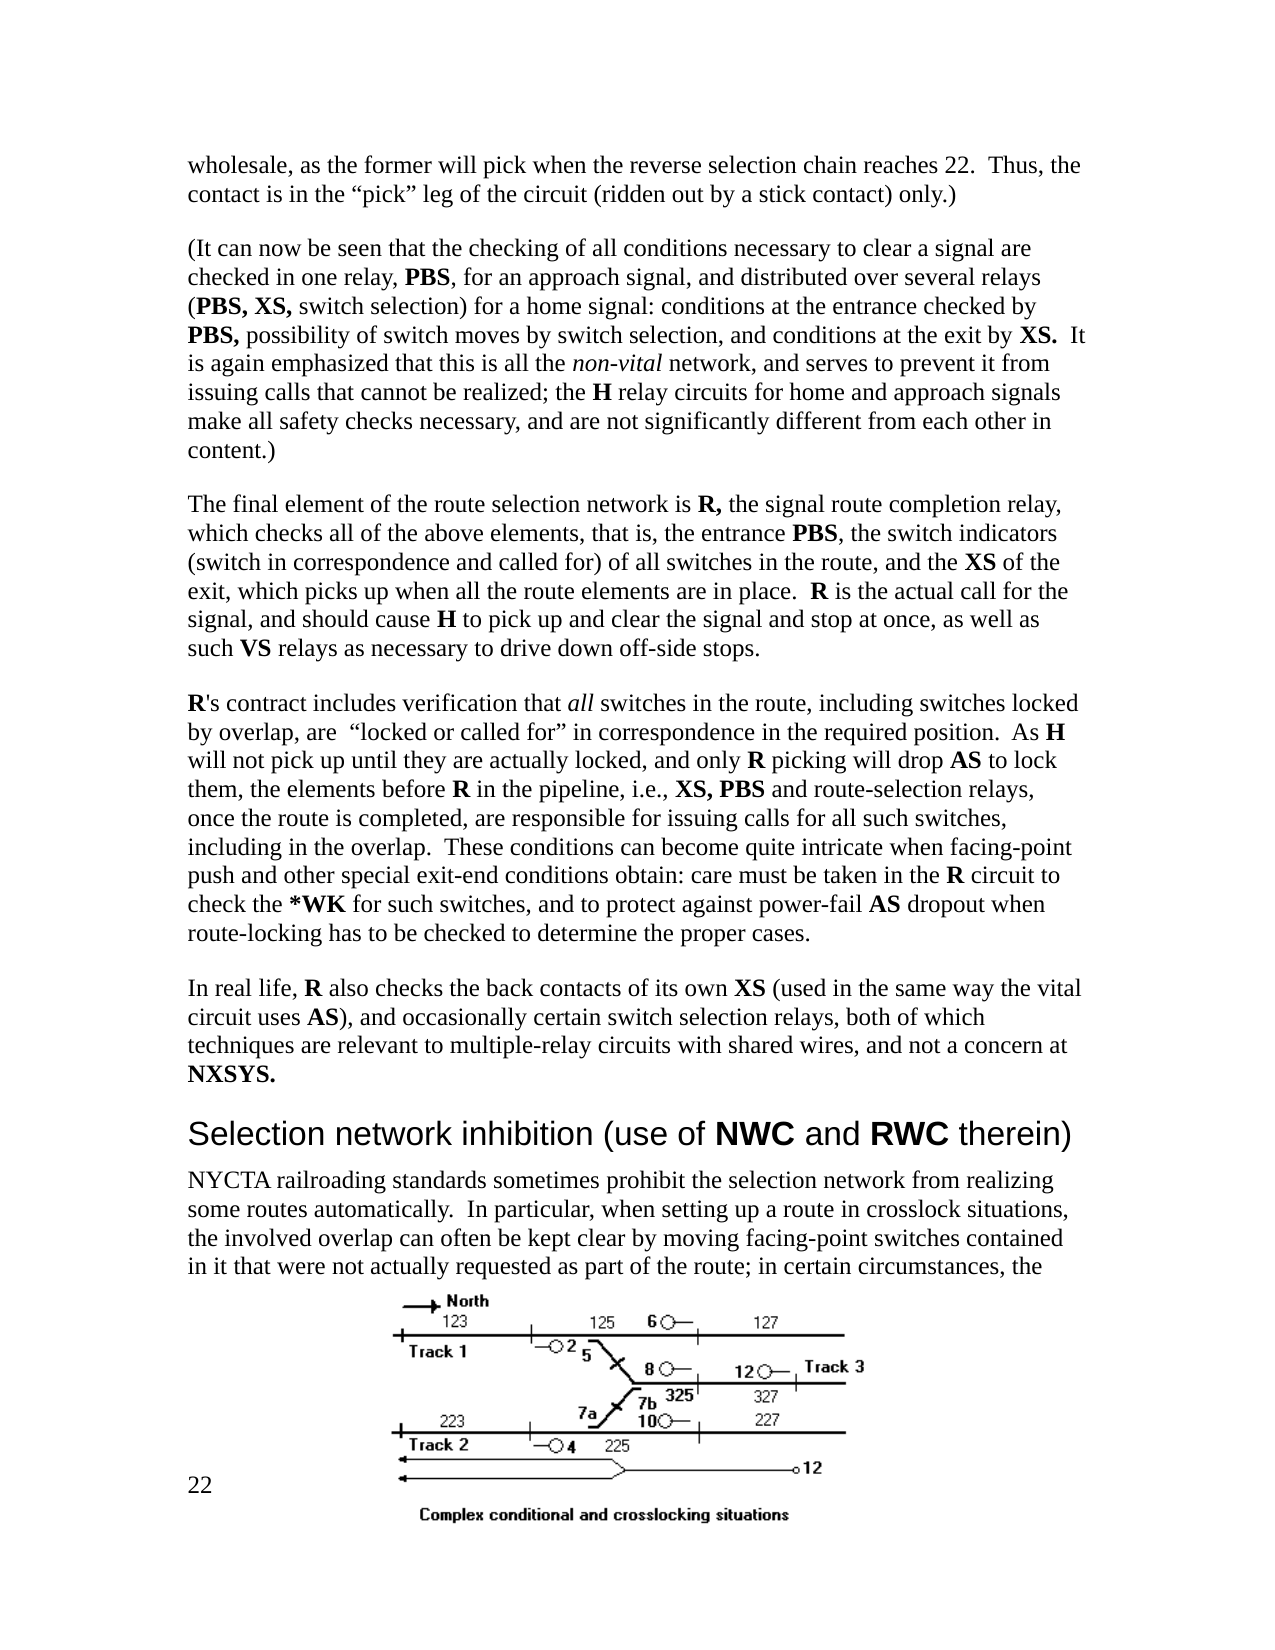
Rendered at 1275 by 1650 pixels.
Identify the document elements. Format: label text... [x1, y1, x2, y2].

text (It can now be seen that the checking of all conditions necessary to clear a signal are checked in one relay, PBS, for an approach signal, and distributed over several relays (PBS, XS, switch selection) for a home signal: conditions at the entrance checked by PBS, possibility of switch moves by switch selection, and conditions at the exit by XS. It is again emphasized that this is all the non-vital network, and serves to prevent it from issuing calls that cannot be realized; the H relay circuits for home and approach signals make all safety checks necessary, and are not significantly different from each other in content.) [187, 233, 1087, 463]
text wholesale, as the former will pick when the reverse selection chain reaches 22. Thus, the contact is in the “pick” leg of the circuit (ridden out by a stick contact) only.) [187, 150, 1087, 207]
text NYCTA railroading standards sometimes prohibit the selection network from realizing some routes automatically. In particular, when setting up a route in crosslock situations, the involved overlap can often be kept clear by moving facing-point switches contained in it that were not actually requested as part of the route; in certain circumstances, the [187, 1165, 1087, 1280]
text The final element of the route selection network is R, the signal route completion relay, which checks all of the above elements, that is, the entrance PBS, the switch indicators (switch in correspondence and called for) of all switches in the route, and the XS of the exit, which picks up when all the route elements are in place. R is the actual call for the signal, and should cause H to pick up and clear the signal and stop at once, as well as such VS relays as necessary to drive down off-side stops. [187, 489, 1087, 662]
subtitle Selection network inhibition (use of NWC and RWC therein) [187, 1114, 1087, 1153]
text R's contract includes verification that all switches in the route, including switches locked by overlap, are “locked or called for” in correspondence in the required position. As H will not pick up until they are actually locked, and only R picking will drop AS to lock them, the elements before R in the pipeline, i.e., XS, PBS and route-selection relays, once the route is completed, are responsible for issuing calls for all such switches, including in the overlap. These conditions can become quite intricate when facing-point push and other special exit-end conditions obtain: care must be taken in the R circuit to check the *WK for such switches, and to protect against power-fail AS dropout when route-locking has to be checked to determine the proper cases. [187, 688, 1087, 947]
picture [374, 1289, 898, 1552]
text In real life, R also checks the back contacts of its own XS (used in the same way the vital circuit uses AS), and occasionally certain switch selection relays, both of which techniques are relevant to multiple-relay circuits with shared wires, and not a concern at NXSYS. [187, 973, 1087, 1088]
